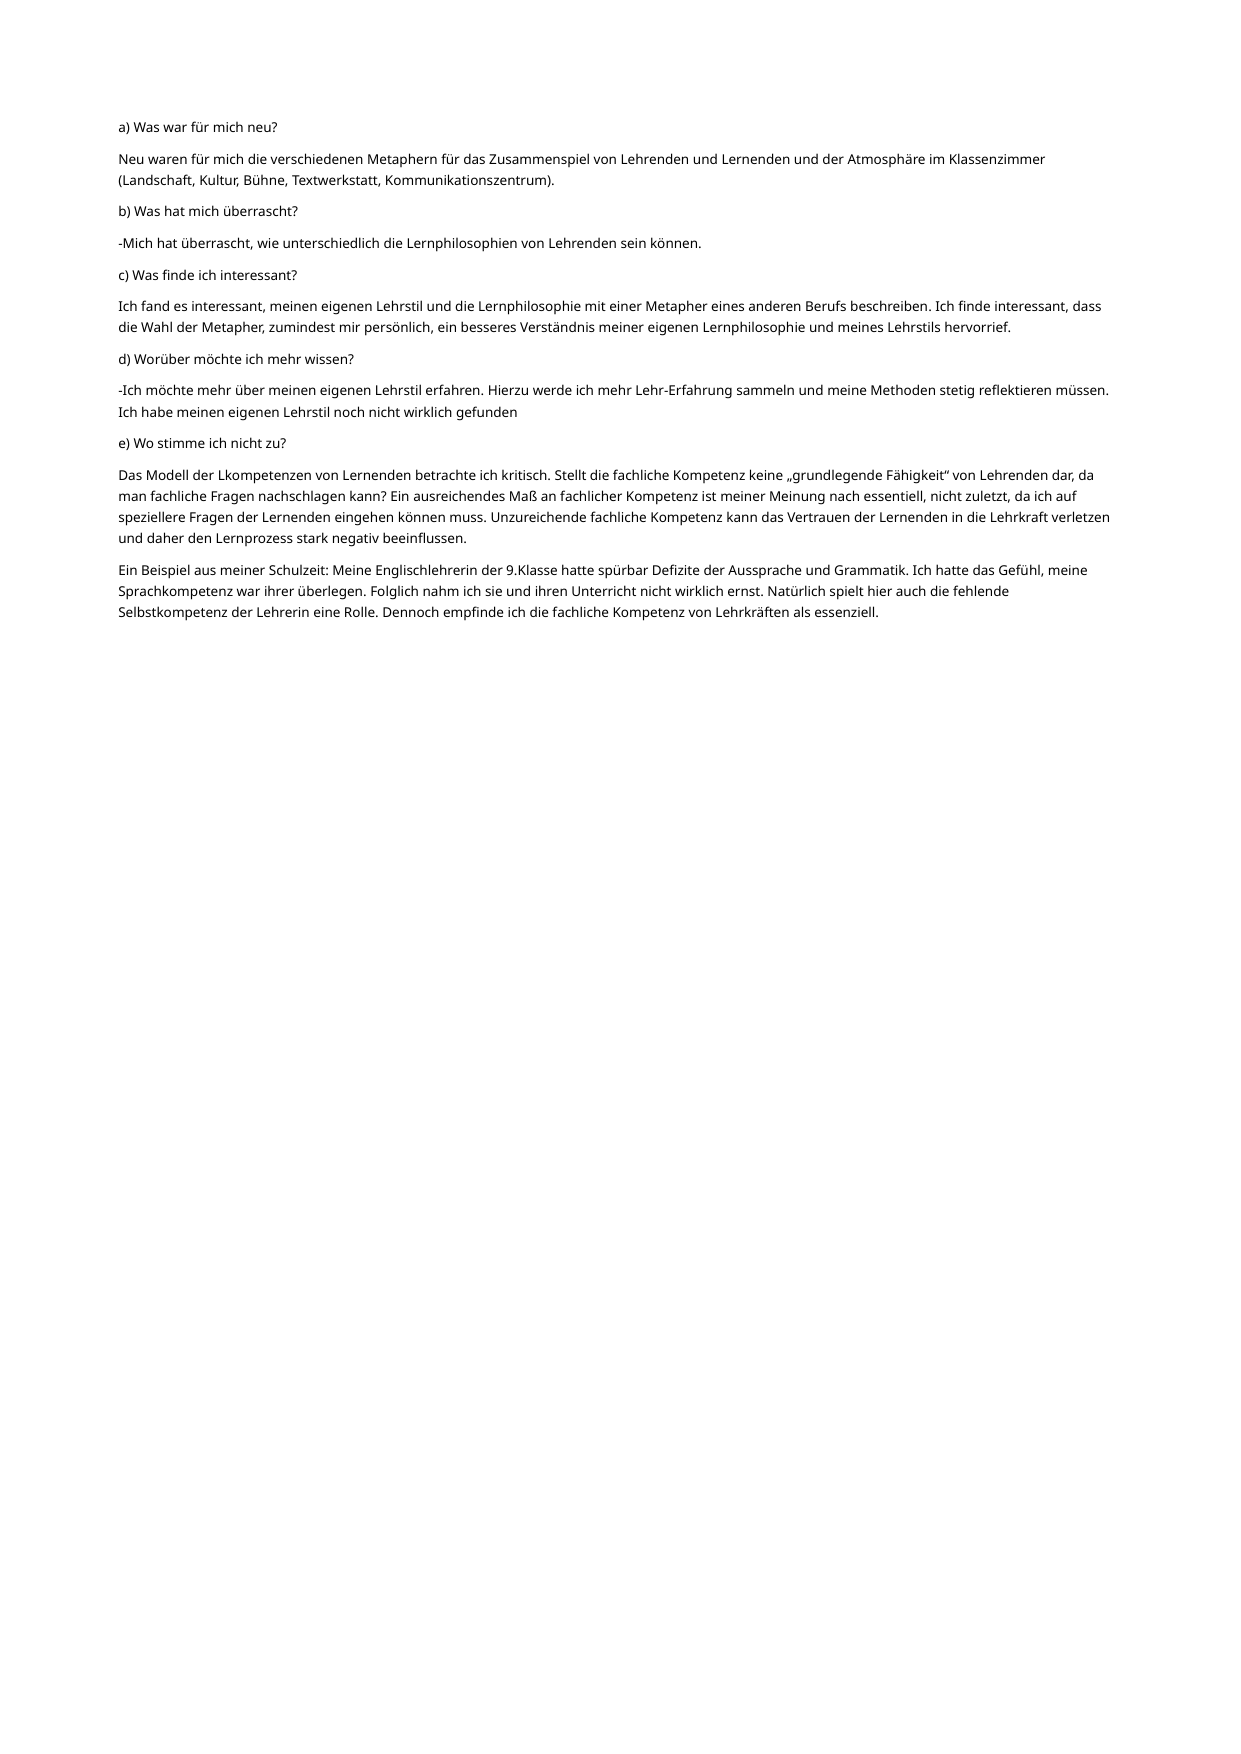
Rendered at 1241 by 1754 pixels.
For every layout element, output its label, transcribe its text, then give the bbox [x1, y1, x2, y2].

text d) Worüber möchte ich mehr wissen? [118, 350, 1122, 368]
text Neu waren für mich die verschiedenen Metaphern für das Zusammenspiel von Lehrenden und Lernenden und der Atmosphäre im Klassenzimmer (Landschaft, Kultur, Bühne, Textwerkstatt, Kommunikationszentrum). [118, 150, 1122, 189]
text c) Was finde ich interessant? [118, 266, 1122, 284]
text e) Wo stimme ich nicht zu? [118, 434, 1122, 452]
text Ein Beispiel aus meiner Schulzeit: Meine Englischlehrerin der 9.Klasse hatte spürbar Defizite der Aussprache und Grammatik. Ich hatte das Gefühl, meine Sprachkompetenz war ihrer überlegen. Folglich nahm ich sie und ihren Unterricht nicht wirklich ernst. Natürlich spielt hier auch die fehlende Selbstkompetenz der Lehrerin eine Rolle. Dennoch empfinde ich die fachliche Kompetenz von Lehrkräften als essenziell. [118, 561, 1122, 621]
text Das Modell der Lkompetenzen von Lernenden betrachte ich kritisch. Stellt die fachliche Kompetenz keine „grundlegende Fähigkeit“ von Lehrenden dar, da man fachliche Fragen nachschlagen kann? Ein ausreichendes Maß an fachlicher Kompetenz ist meiner Meinung nach essentiell, nicht zuletzt, da ich auf speziellere Fragen der Lernenden eingehen können muss. Unzureichende fachliche Kompetenz kann das Vertrauen der Lernenden in die Lehrkraft verletzen und daher den Lernprozess stark negativ beeinflussen. [118, 466, 1122, 547]
text -Ich möchte mehr über meinen eigenen Lehrstil erfahren. Hierzu werde ich mehr Lehr-Erfahrung sammeln und meine Methoden stetig reflektieren müssen. Ich habe meinen eigenen Lehrstil noch nicht wirklich gefunden [118, 381, 1122, 421]
text a) Was war für mich neu? [118, 118, 1122, 137]
text b) Was hat mich überrascht? [118, 202, 1122, 221]
text -Mich hat überrascht, wie unterschiedlich die Lernphilosophien von Lehrenden sein können. [118, 234, 1122, 252]
text Ich fand es interessant, meinen eigenen Lehrstil und die Lernphilosophie mit einer Metapher eines anderen Berufs beschreiben. Ich finde interessant, dass die Wahl der Metapher, zumindest mir persönlich, ein besseres Verständnis meiner eigenen Lernphilosophie und meines Lehrstils hervorrief. [118, 297, 1122, 337]
